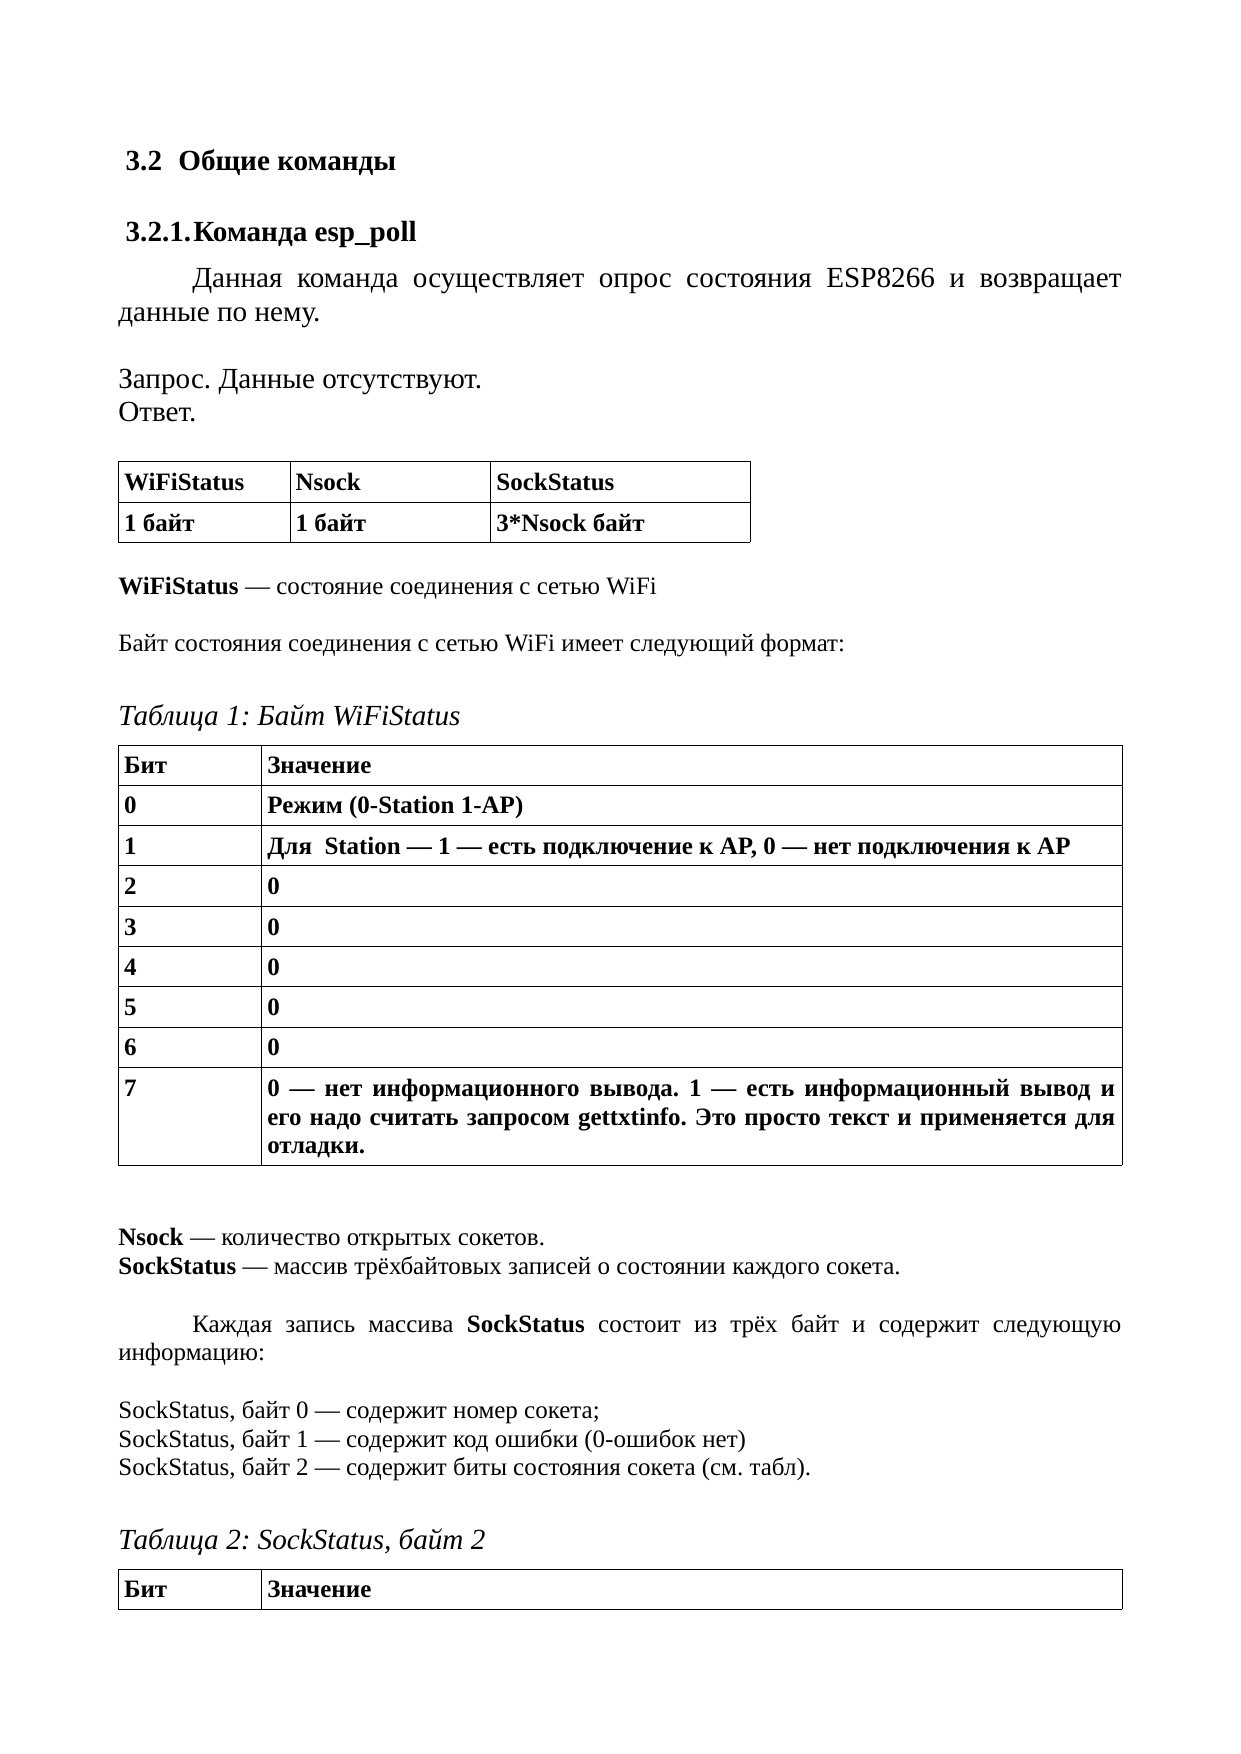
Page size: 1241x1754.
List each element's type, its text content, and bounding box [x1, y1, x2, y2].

text Таблица 2: SockStatus, байт 2 [118, 1522, 1122, 1556]
text SockStatus, байт 0 — содержит номер сокета; [118, 1395, 1122, 1424]
table_header WiFiStatus [119, 462, 290, 502]
table_header Бит [119, 1570, 261, 1609]
table_cell 3 [119, 907, 261, 946]
table_cell 5 [119, 987, 261, 1027]
table_cell 0 — нет информационного вывода. 1 — есть информационный вывод и его надо считать запросом gettxtinfo. Это просто текст и применяется для отладки. [262, 1068, 1122, 1165]
table_cell 1 байт [119, 503, 290, 542]
text Каждая запись массива SockStatus состоит из трёх байт и содержит следующую информацию: [118, 1309, 1122, 1366]
table_cell 0 [262, 866, 1122, 906]
text Данная команда осуществляет опрос состояния ESP8266 и возвращает данные по нему. [118, 260, 1122, 327]
table_header Nsock [291, 462, 490, 502]
text Таблица 1: Байт WiFiStatus [118, 698, 1122, 732]
table_cell 0 [119, 786, 261, 825]
subtitle Команда esp_poll [118, 214, 1122, 248]
text WiFiStatus — состояние соединения с сетью WiFi [118, 571, 1122, 600]
text Nsock — количество открытых сокетов. [118, 1222, 1122, 1251]
table_cell 0 [262, 1028, 1122, 1067]
text SockStatus, байт 2 — содержит биты состояния сокета (см. табл). [118, 1452, 1122, 1481]
text Ответ. [118, 394, 1122, 428]
table_cell 3*Nsock байт [491, 503, 750, 542]
table_cell 6 [119, 1028, 261, 1067]
table_cell 0 [262, 987, 1122, 1027]
table_cell Режим (0-Station 1-AP) [262, 786, 1122, 825]
table_cell 7 [119, 1068, 261, 1165]
text SockStatus, байт 1 — содержит код ошибки (0-ошибок нет) [118, 1424, 1122, 1452]
table_cell Для Station — 1 — есть подключение к AP, 0 — нет подключения к AP [262, 826, 1122, 865]
table_cell 4 [119, 947, 261, 986]
text SockStatus — массив трёхбайтовых записей о состоянии каждого сокета. [118, 1251, 1122, 1280]
table_header Значение [262, 1570, 1122, 1609]
table_header SockStatus [491, 462, 750, 502]
table_cell 1 [119, 826, 261, 865]
text Байт состояния соединения с сетью WiFi имеет следующий формат: [118, 628, 1122, 657]
text Запрос. Данные отсутствуют. [118, 361, 1122, 394]
table_cell 2 [119, 866, 261, 906]
table_header Значение [262, 746, 1122, 785]
table_cell 1 байт [291, 503, 490, 542]
table_header Бит [119, 746, 261, 785]
table_cell 0 [262, 947, 1122, 986]
subtitle Общие команды [118, 143, 1122, 177]
table_cell 0 [262, 907, 1122, 946]
